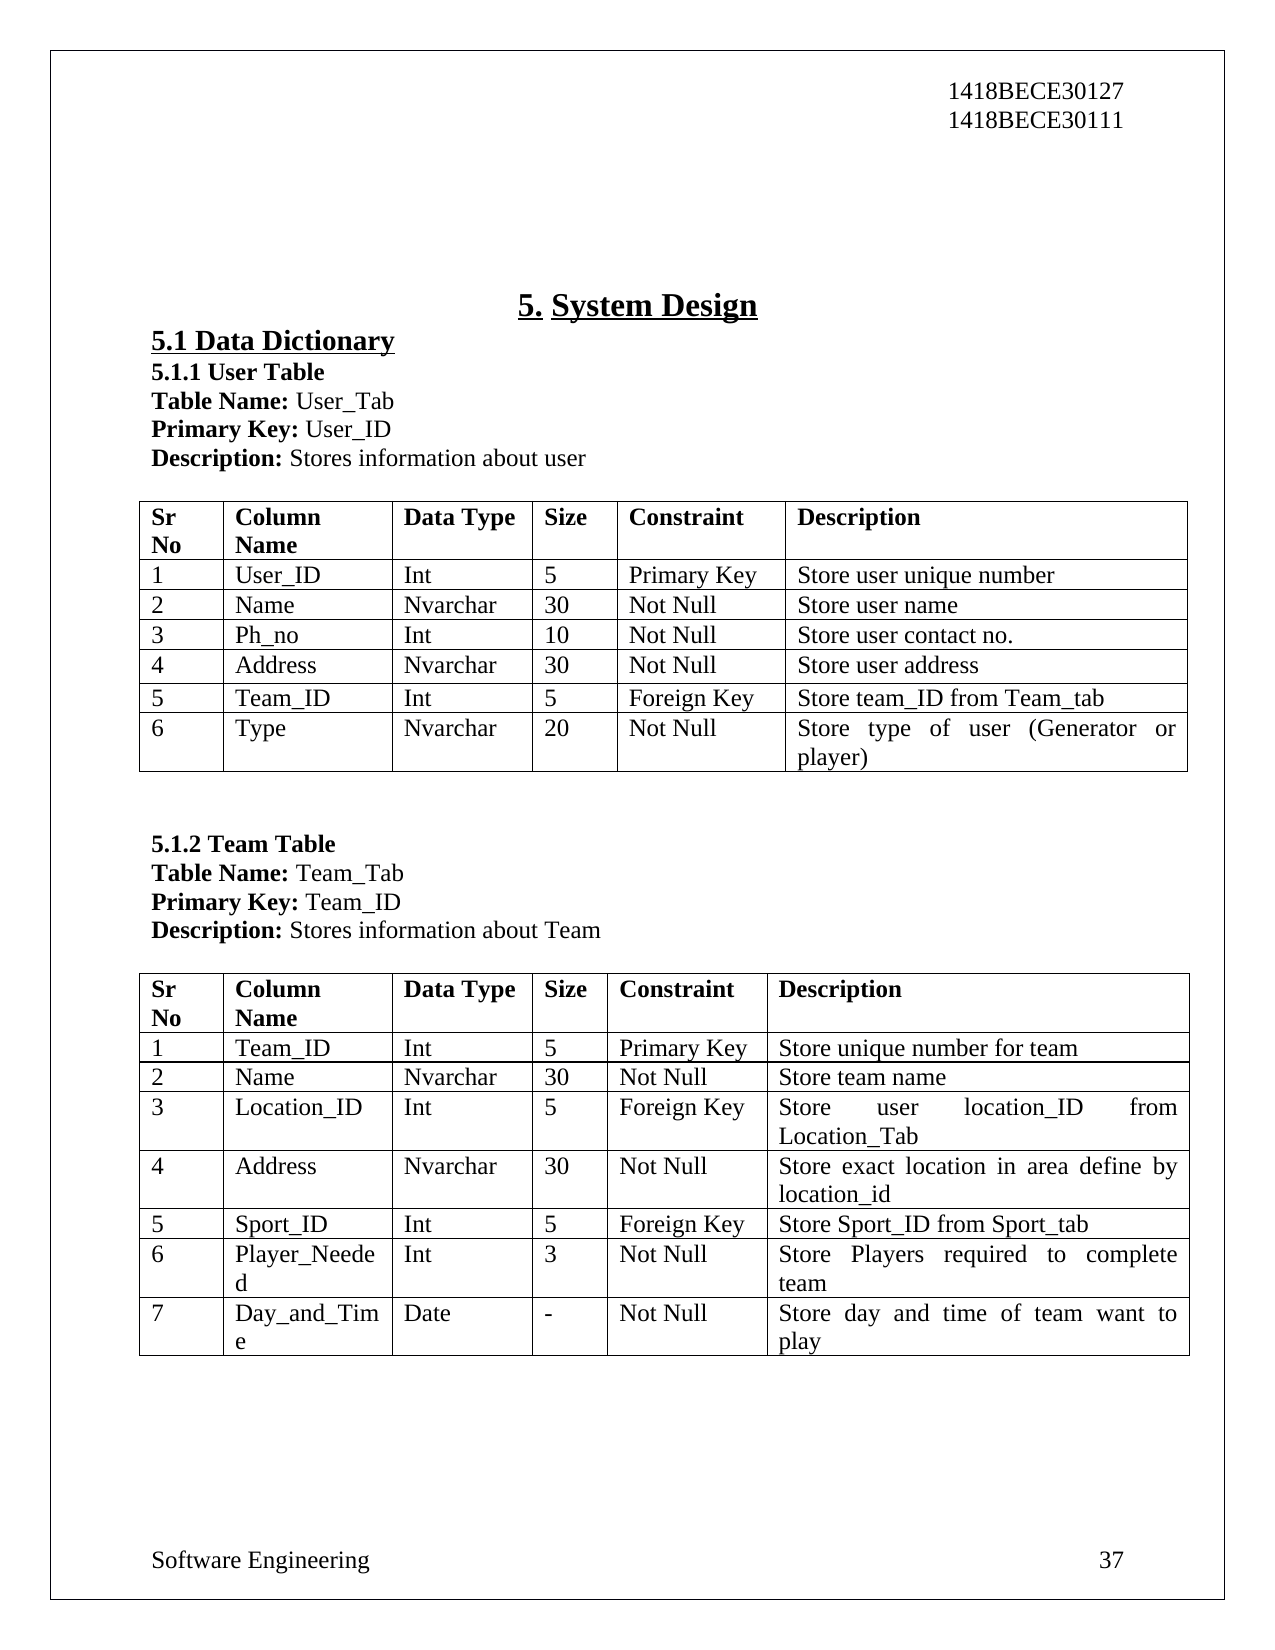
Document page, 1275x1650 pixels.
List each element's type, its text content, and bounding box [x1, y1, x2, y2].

table_cell Foreign Key [608, 1092, 767, 1150]
table_cell Sport_ID [224, 1209, 392, 1238]
table_cell 5 [533, 1209, 607, 1238]
table_cell Address [224, 650, 392, 682]
table_cell Address [224, 1151, 392, 1208]
text Primary Key: User_ID [151, 414, 1124, 443]
table_header Sr No [140, 502, 223, 559]
text 5.1 Data Dictionary [151, 323, 1124, 357]
table_header Column Name [224, 974, 392, 1032]
table_cell Store user address [786, 650, 1187, 682]
table_cell Foreign Key [618, 684, 785, 712]
table_header Data Type [393, 974, 532, 1032]
table_cell Not Null [618, 713, 785, 771]
table_cell Date [393, 1298, 532, 1355]
table_cell Not Null [608, 1298, 767, 1355]
table_cell Store user unique number [786, 560, 1187, 589]
table_cell Team_ID [224, 1033, 392, 1061]
table_cell 7 [140, 1298, 223, 1355]
table_header Description [786, 502, 1187, 559]
text Primary Key: Team_ID [151, 887, 1124, 916]
table_cell Not Null [618, 590, 785, 619]
table_cell Store Sport_ID from Sport_tab [768, 1209, 1189, 1238]
table_cell 30 [533, 590, 617, 619]
table_cell 30 [533, 650, 617, 682]
table_cell Store user location_ID from Location_Tab [768, 1092, 1189, 1150]
table_cell 1 [140, 560, 223, 589]
table_header Description [768, 974, 1189, 1032]
table_cell Team_ID [224, 684, 392, 712]
table_cell Name [224, 590, 392, 619]
text Table Name: Team_Tab [151, 858, 1124, 887]
table_cell 5 [140, 1209, 223, 1238]
text Table Name: User_Tab [151, 386, 1124, 414]
table_cell 20 [533, 713, 617, 771]
table_cell Store user name [786, 590, 1187, 619]
text 5.1.1 User Table [151, 357, 1124, 386]
table_cell Not Null [618, 620, 785, 649]
table_header Sr No [140, 974, 223, 1032]
table_cell Store day and time of team want to play [768, 1298, 1189, 1355]
table_cell Primary Key [618, 560, 785, 589]
table_cell Int [393, 620, 532, 649]
table_cell Ph_no [224, 620, 392, 649]
table_cell Store type of user (Generator or player) [786, 713, 1187, 771]
table_cell Not Null [608, 1239, 767, 1297]
table_cell 5 [533, 684, 617, 712]
table_cell User_ID [224, 560, 392, 589]
table_cell Type [224, 713, 392, 771]
table_cell 5 [140, 684, 223, 712]
table_cell Nvarchar [393, 1151, 532, 1208]
text Description: Stores information about Team [151, 916, 1124, 944]
table_cell 5 [533, 1092, 607, 1150]
table_cell Nvarchar [393, 1063, 532, 1091]
table_cell 2 [140, 590, 223, 619]
table_cell Store user contact no. [786, 620, 1187, 649]
text 5. System Design [151, 285, 1124, 323]
table_cell 30 [533, 1151, 607, 1208]
table_cell 5 [533, 1033, 607, 1061]
table_cell Store team name [768, 1063, 1189, 1091]
table_cell Int [393, 1239, 532, 1297]
table_cell Not Null [608, 1151, 767, 1208]
table_cell Foreign Key [608, 1209, 767, 1238]
table_header Size [533, 502, 617, 559]
table_cell Primary Key [608, 1033, 767, 1061]
table_cell 6 [140, 713, 223, 771]
table_header Column Name [224, 502, 392, 559]
table_cell Int [393, 1209, 532, 1238]
table_cell Int [393, 560, 532, 589]
text Description: Stores information about user [151, 443, 1124, 472]
table_cell - [533, 1298, 607, 1355]
table_cell 4 [140, 650, 223, 682]
table_cell 3 [533, 1239, 607, 1297]
table_cell Nvarchar [393, 650, 532, 682]
table_cell 3 [140, 620, 223, 649]
table_cell Not Null [608, 1063, 767, 1091]
text 5.1.2 Team Table [151, 829, 1124, 858]
table_cell 3 [140, 1092, 223, 1150]
table_cell Location_ID [224, 1092, 392, 1150]
table_cell 30 [533, 1063, 607, 1091]
table_cell Nvarchar [393, 590, 532, 619]
table_cell Store unique number for team [768, 1033, 1189, 1061]
table_cell 5 [533, 560, 617, 589]
table_cell Store Players required to complete team [768, 1239, 1189, 1297]
table_cell Int [393, 684, 532, 712]
table_cell Name [224, 1063, 392, 1091]
table_cell 4 [140, 1151, 223, 1208]
table_cell 2 [140, 1063, 223, 1091]
table_cell Int [393, 1033, 532, 1061]
table_header Data Type [393, 502, 532, 559]
table_cell Store team_ID from Team_tab [786, 684, 1187, 712]
table_header Size [533, 974, 607, 1032]
table_cell Int [393, 1092, 532, 1150]
table_cell 1 [140, 1033, 223, 1061]
table_cell Store exact location in area define by location_id [768, 1151, 1189, 1208]
table_cell Nvarchar [393, 713, 532, 771]
table_cell Not Null [618, 650, 785, 682]
table_header Constraint [608, 974, 767, 1032]
table_cell 10 [533, 620, 617, 649]
table_cell Day_and_Time [224, 1298, 392, 1355]
table_cell 6 [140, 1239, 223, 1297]
table_cell Player_Needed [224, 1239, 392, 1297]
table_header Constraint [618, 502, 785, 559]
